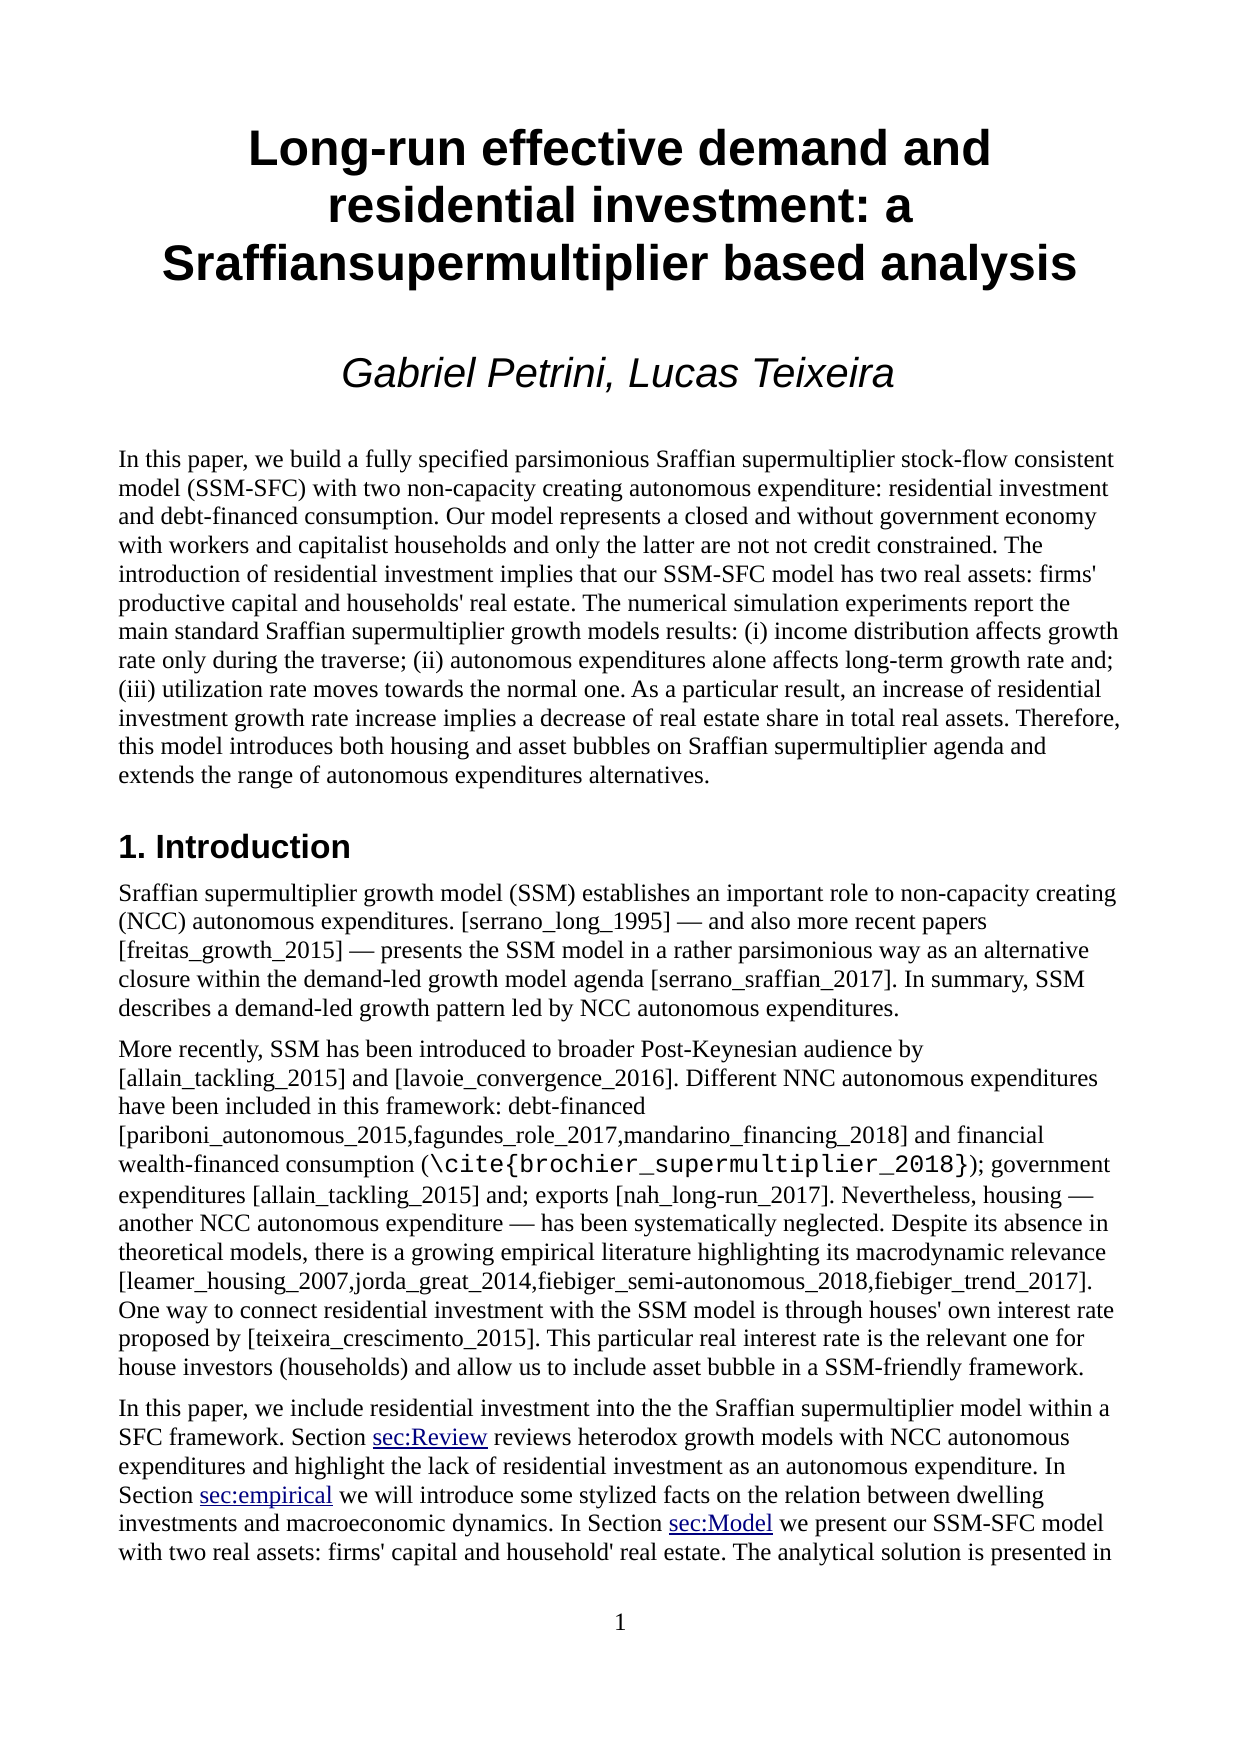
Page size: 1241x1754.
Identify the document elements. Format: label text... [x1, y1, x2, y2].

title Long-run effective demand and residential investment: a Sraffiansupermultiplier based analysis [118, 118, 1122, 291]
subtitle Gabriel Petrini, Lucas Teixeira [118, 348, 1122, 396]
text More recently, SSM has been introduced to broader Post-Keynesian audience by [allain_tackling_2015] and [lavoie_convergence_2016]. Different NNC autonomous expenditures have been included in this framework: debt-financed [pariboni_autonomous_2015,fagundes_role_2017,mandarino_financing_2018] and financial wealth-financed consumption (\cite{brochier_supermultiplier_2018}); government expenditures [allain_tackling_2015] and; exports [nah_long-run_2017]. Nevertheless, housing — another NCC autonomous expenditure — has been systematically neglected. Despite its absence in theoretical models, there is a growing empirical literature highlighting its macrodynamic relevance [leamer_housing_2007,jorda_great_2014,fiebiger_semi-autonomous_2018,fiebiger_trend_2017]. One way to connect residential investment with the SSM model is through houses' own interest rate proposed by [teixeira_crescimento_2015]. This particular real interest rate is the relevant one for house investors (households) and allow us to include asset bubble in a SSM-friendly framework. [118, 1034, 1122, 1381]
subtitle Introduction [118, 826, 1122, 865]
text In this paper, we include residential investment into the the Sraffian supermultiplier model within a SFC framework. Section sec:Review reviews heterodox growth models with NCC autonomous expenditures and highlight the lack of residential investment as an autonomous expenditure. In Section sec:empirical we will introduce some stylized facts on the relation between dwelling investments and macroeconomic dynamics. In Section sec:Model we present our SSM-SFC model with two real assets: firms' capital and household' real estate. The analytical solution is presented in [118, 1393, 1122, 1566]
text Sraffian supermultiplier growth model (SSM) establishes an important role to non-capacity creating (NCC) autonomous expenditures. [serrano_long_1995] — and also more recent papers [freitas_growth_2015] — presents the SSM model in a rather parsimonious way as an alternative closure within the demand-led growth model agenda [serrano_sraffian_2017]. In summary, SSM describes a demand-led growth pattern led by NCC autonomous expenditures. [118, 878, 1122, 1021]
text In this paper, we build a fully specified parsimonious Sraffian supermultiplier stock-flow consistent model (SSM-SFC) with two non-capacity creating autonomous expenditure: residential investment and debt-financed consumption. Our model represents a closed and without government economy with workers and capitalist households and only the latter are not not credit constrained. The introduction of residential investment implies that our SSM-SFC model has two real assets: firms' productive capital and households' real estate. The numerical simulation experiments report the main standard Sraffian supermultiplier growth models results: (i) income distribution affects growth rate only during the traverse; (ii) autonomous expenditures alone affects long-term growth rate and; (iii) utilization rate moves towards the normal one. As a particular result, an increase of residential investment growth rate increase implies a decrease of real estate share in total real assets. Therefore, this model introduces both housing and asset bubbles on Sraffian supermultiplier agenda and extends the range of autonomous expenditures alternatives. [118, 444, 1122, 789]
